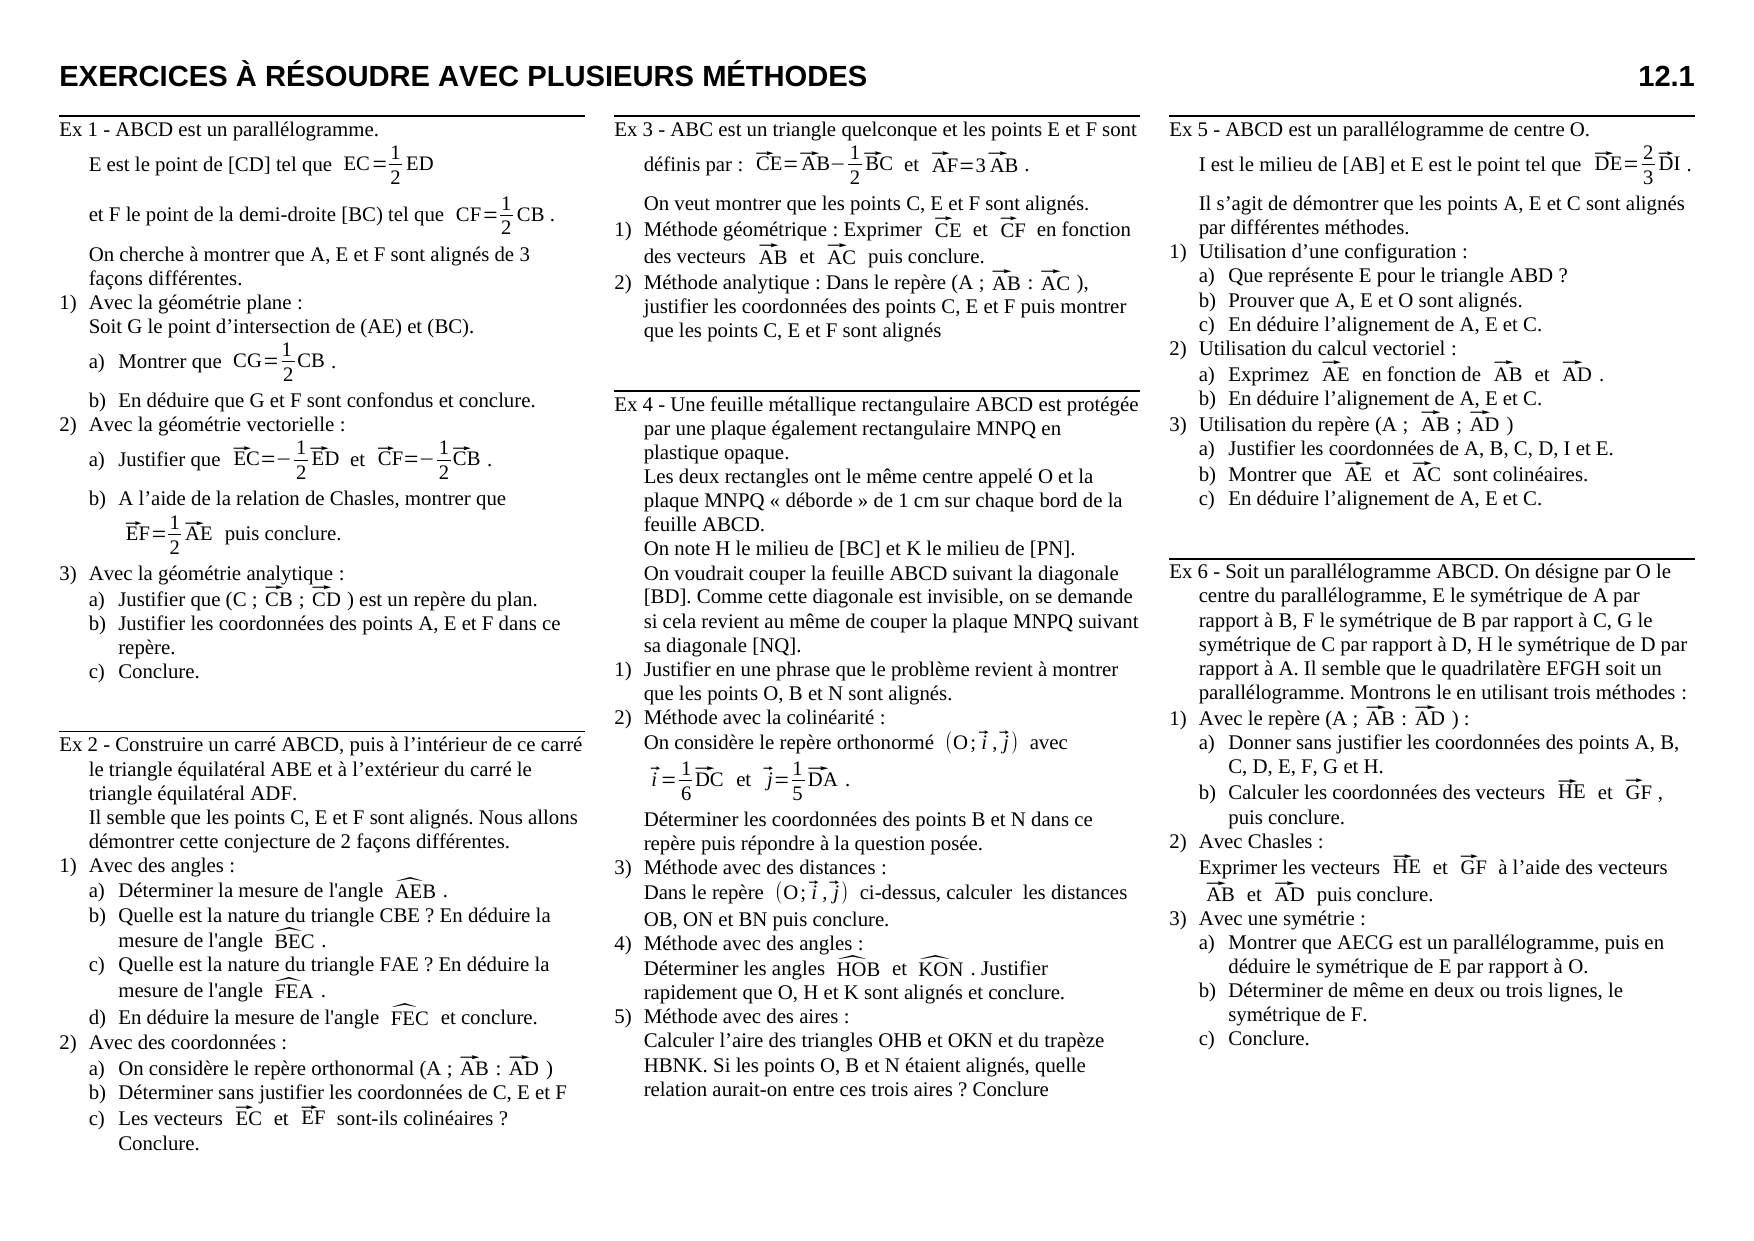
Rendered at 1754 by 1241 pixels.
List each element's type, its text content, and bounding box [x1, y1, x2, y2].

list Montrer que AECG est un parallélogramme, puis en déduire le symétrique de E par rapport à O. [1198, 930, 1695, 978]
list Soit un parallélogramme ABCD. On désigne par O le centre du parallélogramme, E le symétrique de A par rapport à B, F le symétrique de B par rapport à C, G le symétrique de C par rapport à D, H le symétrique de D par rapport à A. Il semble que le quadrilatère EFGH soit un parallélogramme. Montrons le en utilisant trois méthodes : [1169, 560, 1695, 704]
list Méthode avec des angles : Déterminer les angles et . Justifier rapidement que O, H et K sont alignés et conclure. [614, 931, 1140, 1004]
list Montrer que . [88, 338, 585, 388]
list Avec la géométrie plane : Soit G le point d’intersection de (AE) et (BC). [59, 289, 585, 338]
list Justifier que (C ;;) est un repère du plan. [88, 584, 585, 611]
list Justifier les coordonnées de A, B, C, D, I et E. [1198, 436, 1695, 460]
list Déterminer de même en deux ou trois lignes, le symétrique de F. [1198, 978, 1695, 1026]
list Prouver que A, E et O sont alignés. [1198, 287, 1695, 312]
list Quelle est la nature du triangle FAE ? En déduire la mesure de l'angle . [88, 952, 585, 1003]
list Justifier en une phrase que le problème revient à montrer que les points O, B et N sont alignés. [614, 657, 1140, 705]
list Avec Chasles : Exprimer les vecteurs et à l’aide des vecteurs et puis conclure. [1169, 829, 1695, 906]
list En déduire l’alignement de A, E et C. [1198, 486, 1695, 510]
list Méthode analytique : Dans le repère (A ;:), justifier les coordonnées des points C, E et F puis montrer que les points C, E et F sont alignés [614, 268, 1140, 342]
list Méthode avec des distances : Dans le repère ci-dessus, calculer les distances OB, ON et BN puis conclure. [614, 855, 1140, 931]
list Utilisation d’une configuration : [1169, 239, 1695, 263]
list Méthode géométrique : Exprimer et en fonction des vecteurs et puis conclure. [614, 215, 1140, 268]
list Conclure. [88, 659, 585, 683]
list Justifier que et . [88, 436, 585, 486]
list Utilisation du calcul vectoriel : [1169, 336, 1695, 360]
list Méthode avec des aires : Calculer l’aire des triangles OHB et OKN et du trapèze HBNK. Si les points O, B et N étaient alignés, quelle relation aurait-on entre ces trois aires ? Conclure [614, 1004, 1140, 1101]
list Avec la géométrie vectorielle : [59, 412, 585, 436]
list ABCD est un parallélogramme. E est le point de [CD] tel que et F le point de la demi-droite [BC) tel que . On cherche à montrer que A, E et F sont alignés de 3 façons différentes. [59, 117, 585, 289]
list Montrer que et sont colinéaires. [1198, 460, 1695, 486]
list Conclure. [1198, 1026, 1695, 1050]
list Avec le repère (A ;:) : [1169, 704, 1695, 730]
list En déduire que G et F sont confondus et conclure. [88, 388, 585, 412]
list En déduire la mesure de l'angle et conclure. [88, 1003, 585, 1030]
list Méthode avec la colinéarité : On considère le repère orthonormé avec et . Déterminer les coordonnées des points B et N dans ce repère puis répondre à la question posée. [614, 705, 1140, 855]
list Déterminer la mesure de l'angle . [88, 877, 585, 902]
list Une feuille métallique rectangulaire ABCD est protégée par une plaque également rectangulaire MNPQ en plastique opaque. Les deux rectangles ont le même centre appelé O et la plaque MNPQ « déborde » de 1 cm sur chaque bord de la feuille ABCD. On note H le milieu de [BC] et K le milieu de [PN]. On voudrait couper la feuille ABCD suivant la diagonale [BD]. Comme cette diagonale est invisible, on se demande si cela revient au même de couper la plaque MNPQ suivant sa diagonale [NQ]. [614, 392, 1140, 657]
list En déduire l’alignement de A, E et C. [1198, 312, 1695, 336]
list ABCD est un parallélogramme de centre O. I est le milieu de [AB] et E est le point tel que . Il s’agit de démontrer que les points A, E et C sont alignés par différentes méthodes. [1169, 117, 1695, 239]
list En déduire l’alignement de A, E et C. [1198, 386, 1695, 410]
list Les vecteurs et sont-ils colinéaires ? Conclure. [88, 1104, 585, 1155]
list Exprimez en fonction de et . [1198, 360, 1695, 386]
list A l’aide de la relation de Chasles, montrer que puis conclure. [88, 486, 585, 561]
list Donner sans justifier les coordonnées des points A, B, C, D, E, F, G et H. [1198, 730, 1695, 778]
list Justifier les coordonnées des points A, E et F dans ce repère. [88, 611, 585, 659]
list Construire un carré ABCD, puis à l’intérieur de ce carré le triangle équilatéral ABE et à l’extérieur du carré le triangle équilatéral ADF. Il semble que les points C, E et F sont alignés. Nous allons démontrer cette conjecture de 2 façons différentes. [59, 732, 585, 853]
list ABC est un triangle quelconque et les points E et F sont définis par : et . On veut montrer que les points C, E et F sont alignés. [614, 117, 1140, 215]
list Déterminer sans justifier les coordonnées de C, E et F [88, 1080, 585, 1104]
list Quelle est la nature du triangle CBE ? En déduire la mesure de l'angle . [88, 902, 585, 952]
list Que représente E pour le triangle ABD ? [1198, 263, 1695, 287]
list Calculer les coordonnées des vecteurs et , puis conclure. [1198, 778, 1695, 829]
list Avec une symétrie : [1169, 906, 1695, 930]
list Utilisation du repère (A ; ;) [1169, 410, 1695, 436]
list Avec des angles : [59, 853, 585, 877]
list On considère le repère orthonormal (A ;:) [88, 1054, 585, 1080]
subtitle Exercices à résoudre avec plusieurs méthodes 12.1 [59, 59, 1695, 95]
list Avec la géométrie analytique : [59, 561, 585, 584]
list Avec des coordonnées : [59, 1030, 585, 1054]
